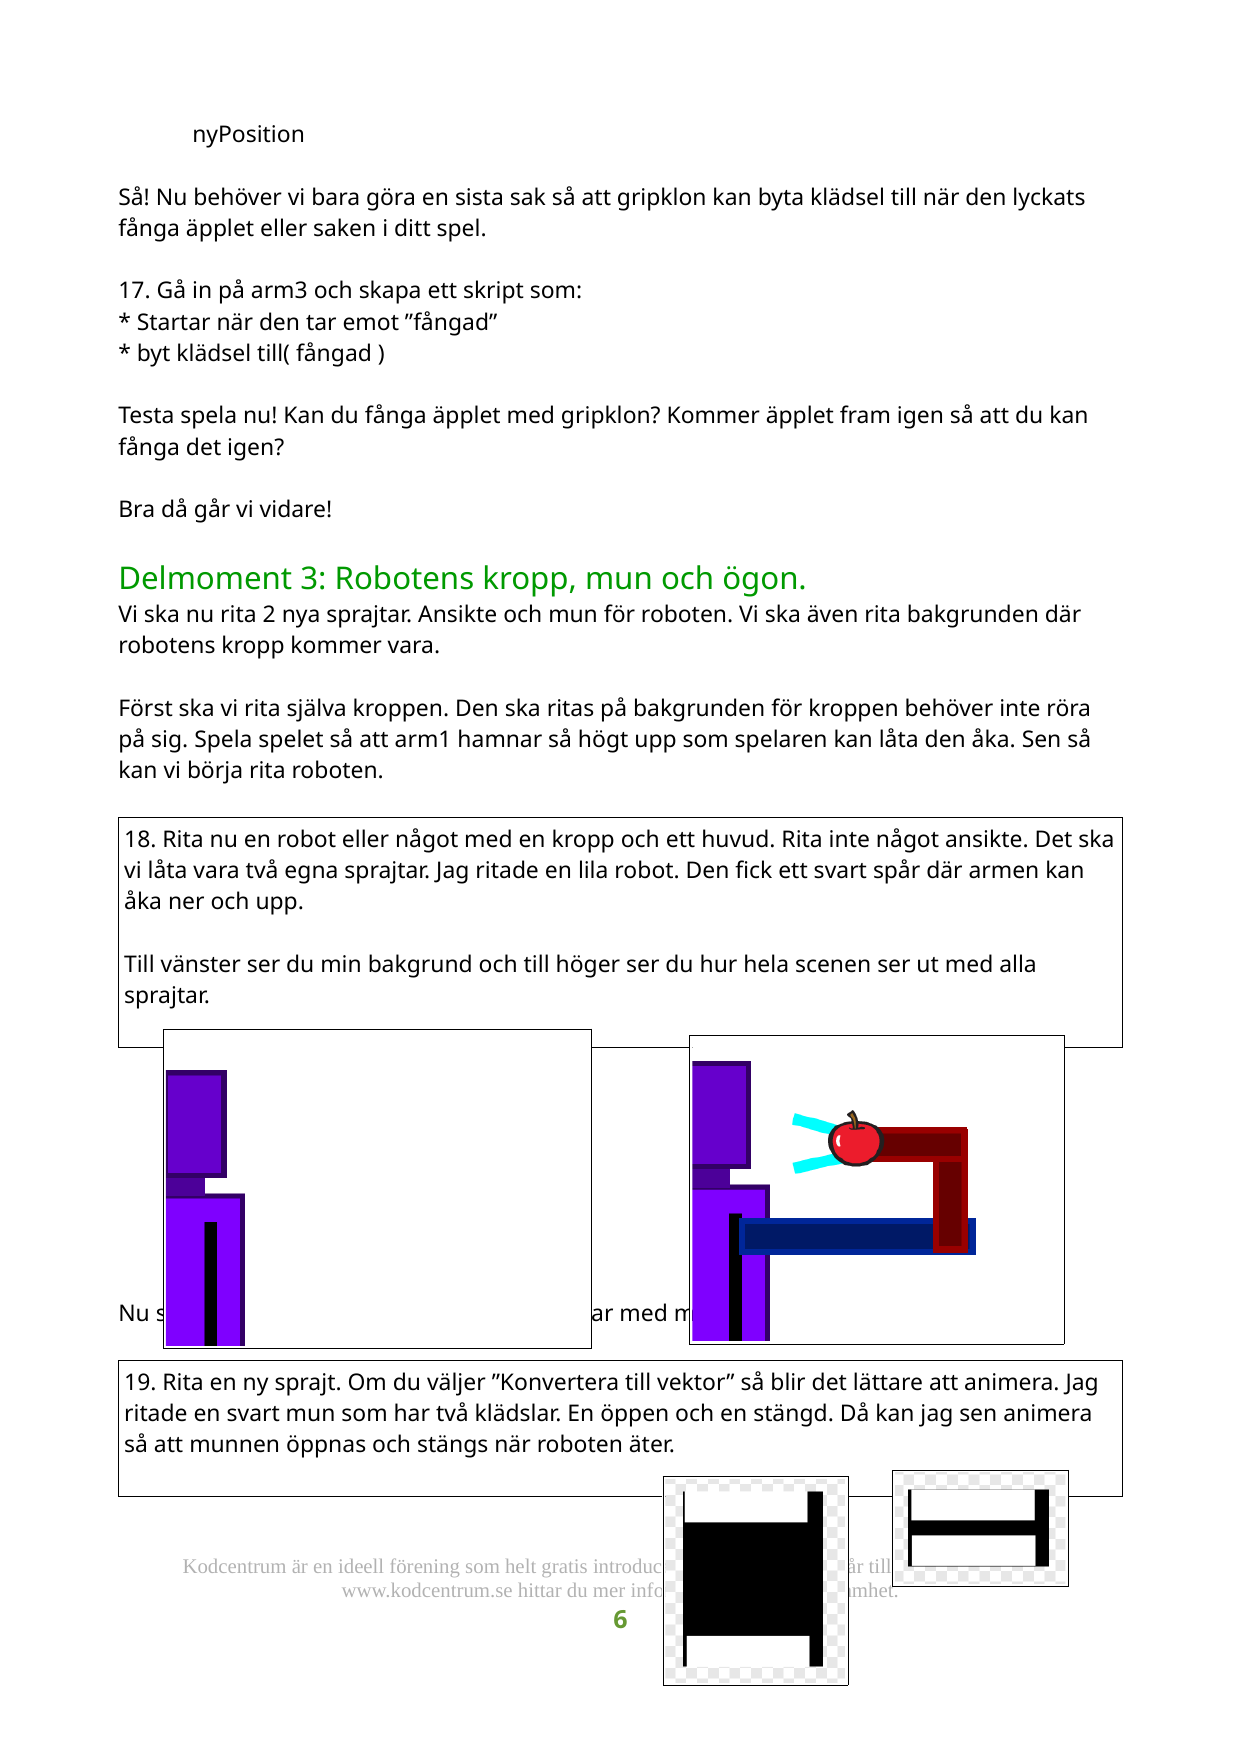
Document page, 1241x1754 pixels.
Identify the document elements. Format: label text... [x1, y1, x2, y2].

text Först ska vi rita själva kroppen. Den ska ritas på bakgrunden för kroppen behöver inte röra på sig. Spela spelet så att arm1 hamnar så högt upp som spelaren kan låta den åka. Sen så kan vi börja rita roboten. [118, 692, 1122, 786]
text Delmoment 3: Robotens kropp, mun och ögon. [118, 556, 1122, 598]
table_header 19. Rita en ny sprajt. Om du väljer ”Konvertera till vektor” så blir det lättare att animera. Jag ritade en svart mun som har två klädslar. En öppen och en stängd. Då kan jag sen animera så att munnen öppnas och stängs när roboten äter. Eftersom jag valde att arbeta med vektor så var det enda jag behövde göra att kopiera min första mun och sen göra det svarta lite mindre och flytta tänderna. Ge den första klädseln namnet ”öppen mun” och den andra ”stängd mun” Flytta sedan munnen till där robotens mun ska vara och ge sprajten namnet ”mun”. [119, 1361, 1122, 1496]
text Nu ska vi rita ett ansikte och en mun! Vi börjar med munnen. [592, 1297, 689, 1329]
picture [692, 1038, 1062, 1341]
table_header 18. Rita nu en robot eller något med en kropp och ett huvud. Rita inte något ansikte. Det ska vi låta vara två egna sprajtar. Jag ritade en lila robot. Den fick ett svart spår där armen kan åka ner och upp. Till vänster ser du min bakgrund och till höger ser du hur hela scenen ser ut med alla sprajtar. [119, 818, 1122, 1047]
text 17. Gå in på arm3 och skapa ett skript som: [118, 274, 1122, 306]
text Bra då går vi vidare! [118, 493, 1122, 524]
text nyPosition [118, 118, 1122, 149]
text Nu ska vi rita ett ansikte och en mun! Vi börjar med munnen. [118, 1297, 163, 1329]
text * byt klädsel till( fångad ) [118, 337, 1122, 368]
picture [895, 1472, 1066, 1584]
text * Startar när den tar emot ”fångad” [118, 306, 1122, 337]
table_header 19. Rita en ny sprajt. Om du väljer ”Konvertera till vektor” så blir det lättare att animera. Jag ritade en svart mun som har två klädslar. En öppen och en stängd. Då kan jag sen animera så att munnen öppnas och stängs när roboten äter. Eftersom jag valde att arbeta med vektor så var det enda jag behövde göra att kopiera min första mun och sen göra det svarta lite mindre och flytta tänderna. Ge den första klädseln namnet ”öppen mun” och den andra ”stängd mun” Flytta sedan munnen till där robotens mun ska vara och ge sprajten namnet ”mun”. [664, 1477, 848, 1685]
text Nu ska vi rita ett ansikte och en mun! Vi börjar med munnen. [1065, 1297, 1122, 1329]
text Så! Nu behöver vi bara göra en sista sak så att gripklon kan byta klädsel till när den lyckats fånga äpplet eller saken i ditt spel. [118, 181, 1122, 243]
picture [665, 1479, 845, 1683]
text Vi ska nu rita 2 nya sprajtar. Ansikte och mun för roboten. Vi ska även rita bakgrunden där robotens kropp kommer vara. [118, 598, 1122, 661]
table_header 18. Rita nu en robot eller något med en kropp och ett huvud. Rita inte något ansikte. Det ska vi låta vara två egna sprajtar. Jag ritade en lila robot. Den fick ett svart spår där armen kan åka ner och upp. Till vänster ser du min bakgrund och till höger ser du hur hela scenen ser ut med alla sprajtar. [690, 1036, 1064, 1344]
picture [165, 1031, 589, 1346]
text Testa spela nu! Kan du fånga äpplet med gripklon? Kommer äpplet fram igen så att du kan fånga det igen? [118, 399, 1122, 462]
